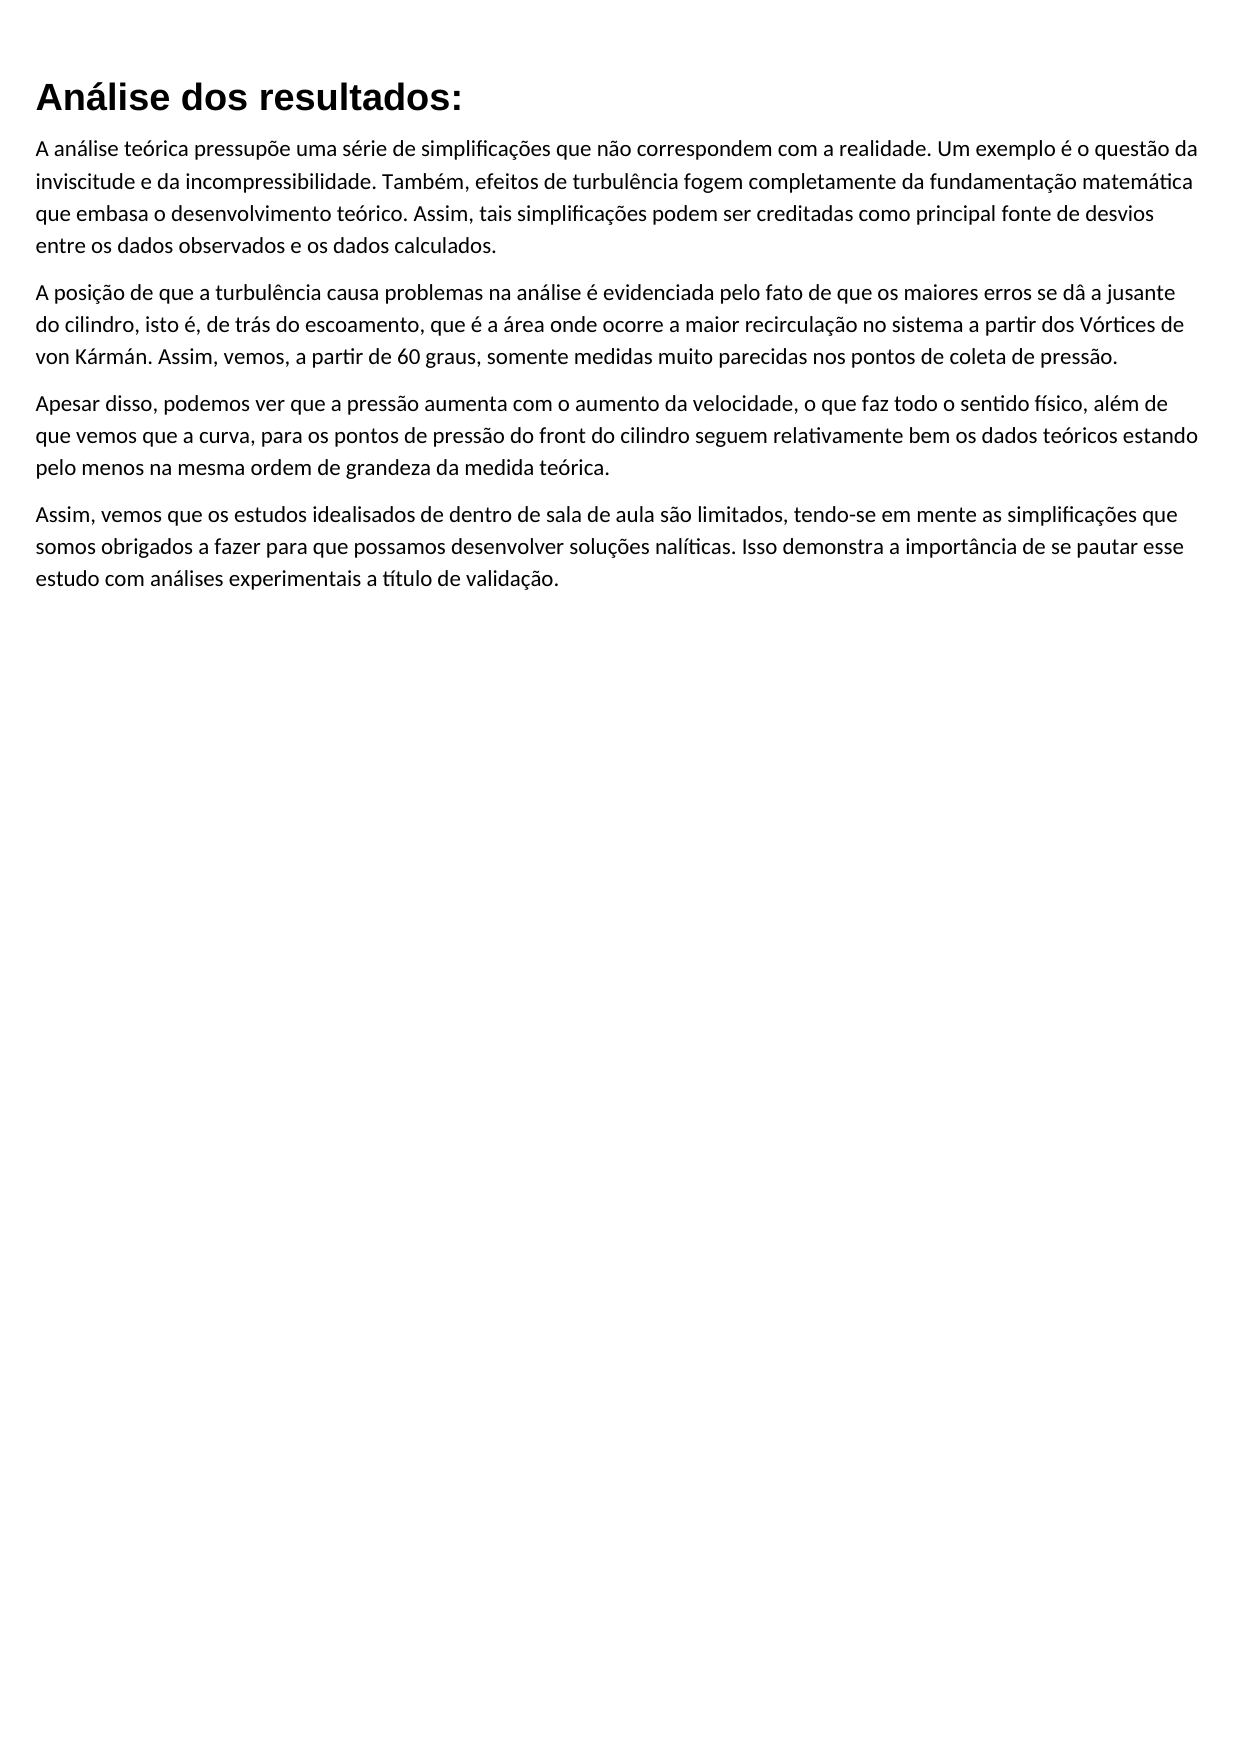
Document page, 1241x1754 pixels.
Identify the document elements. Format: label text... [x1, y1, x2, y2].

text A posição de que a turbulência causa problemas na análise é evidenciada pelo fato de que os maiores erros se dâ a jusante do cilindro, isto é, de trás do escoamento, que é a área onde ocorre a maior recirculação no sistema a partir dos Vórtices de von Kármán. Assim, vemos, a partir de 60 graus, somente medidas muito parecidas nos pontos de coleta de pressão. [35, 278, 1205, 370]
subtitle Análise dos resultados: [35, 75, 1205, 119]
text Assim, vemos que os estudos idealisados de dentro de sala de aula são limitados, tendo-se em mente as simplificações que somos obrigados a fazer para que possamos desenvolver soluções nalíticas. Isso demonstra a importância de se pautar esse estudo com análises experimentais a título de validação. [35, 500, 1205, 593]
text Apesar disso, podemos ver que a pressão aumenta com o aumento da velocidade, o que faz todo o sentido físico, além de que vemos que a curva, para os pontos de pressão do front do cilindro seguem relativamente bem os dados teóricos estando pelo menos na mesma ordem de grandeza da medida teórica. [35, 389, 1205, 481]
text A análise teórica pressupõe uma série de simplificações que não correspondem com a realidade. Um exemplo é o questão da inviscitude e da incompressibilidade. Também, efeitos de turbulência fogem completamente da fundamentação matemática que embasa o desenvolvimento teórico. Assim, tais simplificações podem ser creditadas como principal fonte de desvios entre os dados observados e os dados calculados. [35, 134, 1205, 259]
